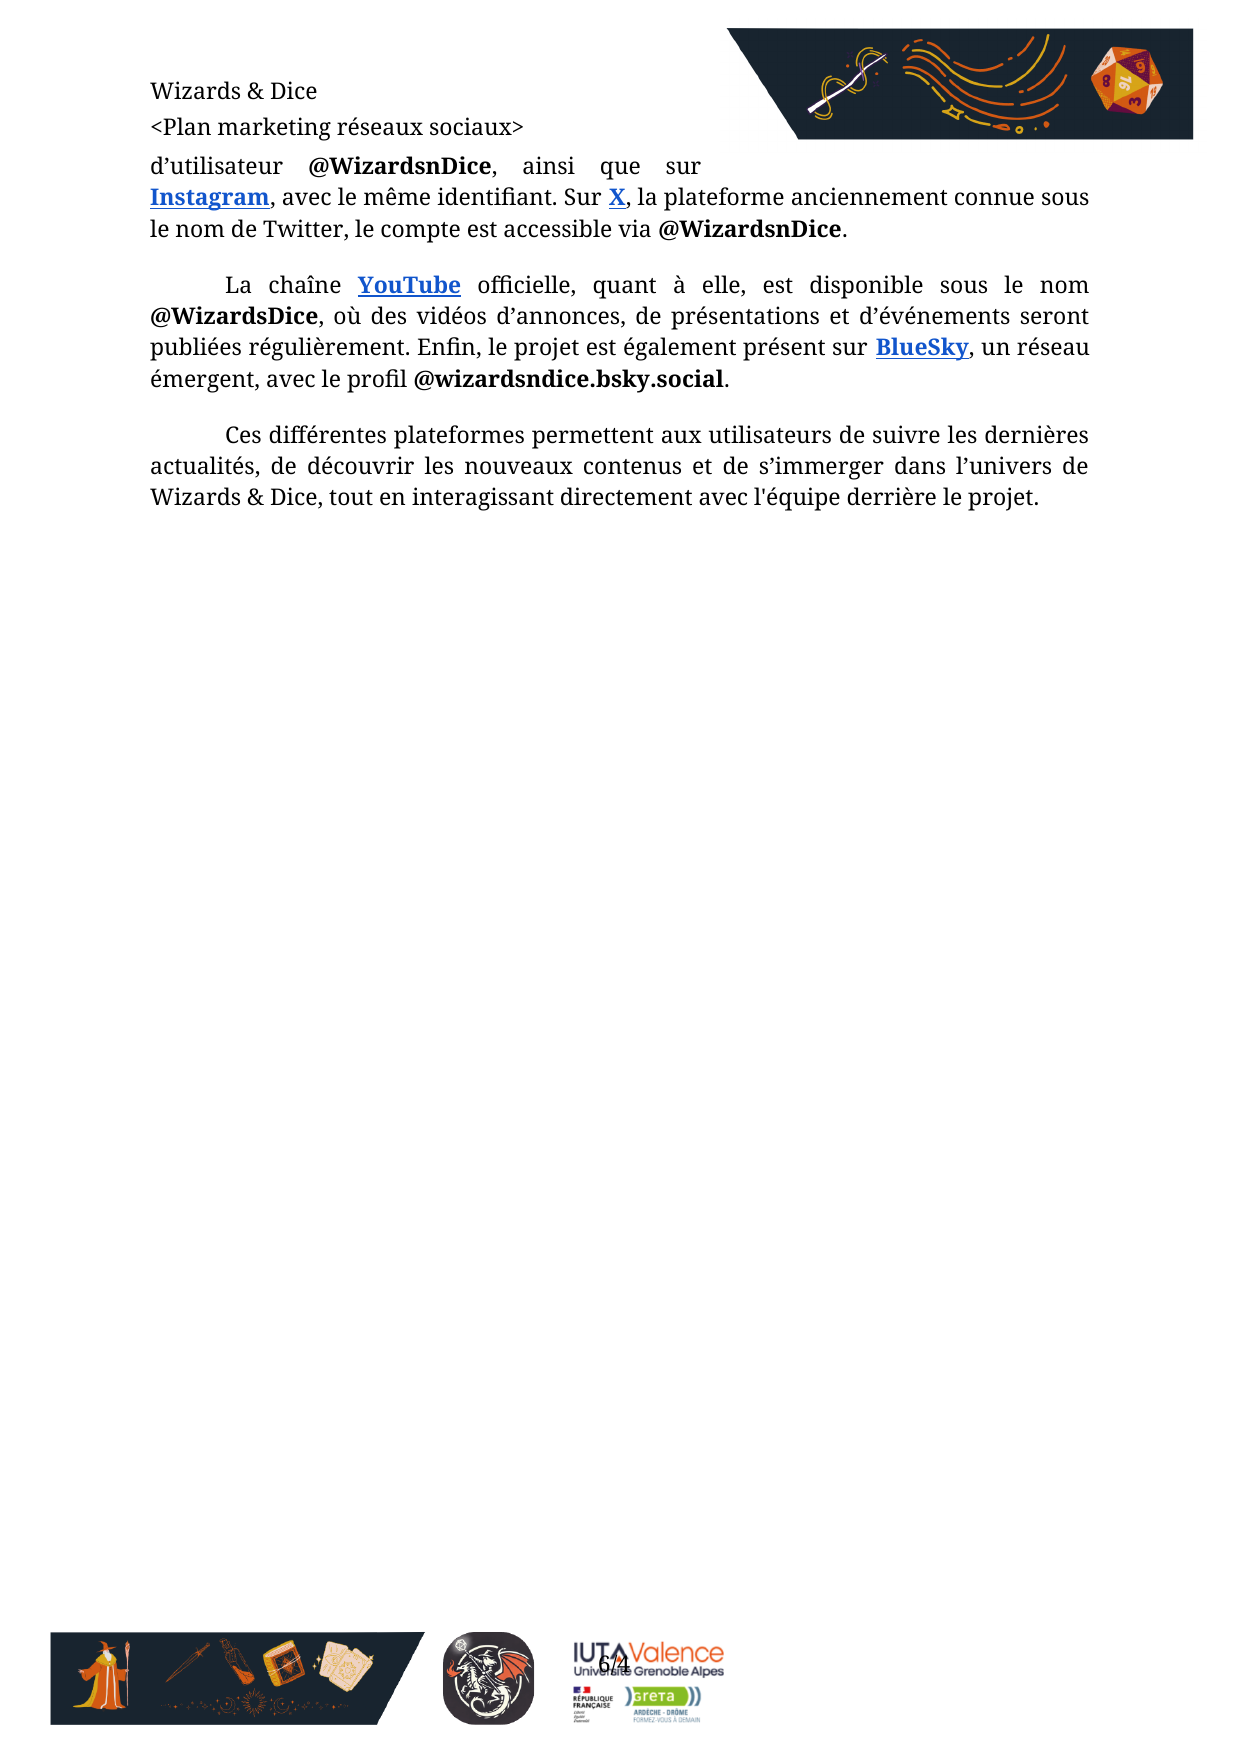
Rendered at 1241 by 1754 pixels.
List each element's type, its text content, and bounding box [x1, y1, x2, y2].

text Ces différentes plateformes permettent aux utilisateurs de suivre les dernières actualités, de découvrir les nouveaux contenus et de s’immerger dans l’univers de Wizards & Dice, tout en interagissant directement avec l'équipe derrière le projet. [150, 419, 1090, 512]
picture [720, 18, 1208, 153]
text La chaîne YouTube officielle, quant à elle, est disponible sous le nom @WizardsDice, où des vidéos d’annonces, de présentations et d’événements seront publiées régulièrement. Enfin, le projet est également présent sur BlueSky, un réseau émergent, avec le profil @wizardsndice.bsky.social. [150, 269, 1090, 394]
text d’utilisateur @WizardsnDice, ainsi que sur Instagram, avec le même identifiant. Sur X, la plateforme anciennement connue sous le nom de Twitter, le compte est accessible via @WizardsnDice. [150, 150, 1090, 244]
picture [42, 1621, 748, 1734]
